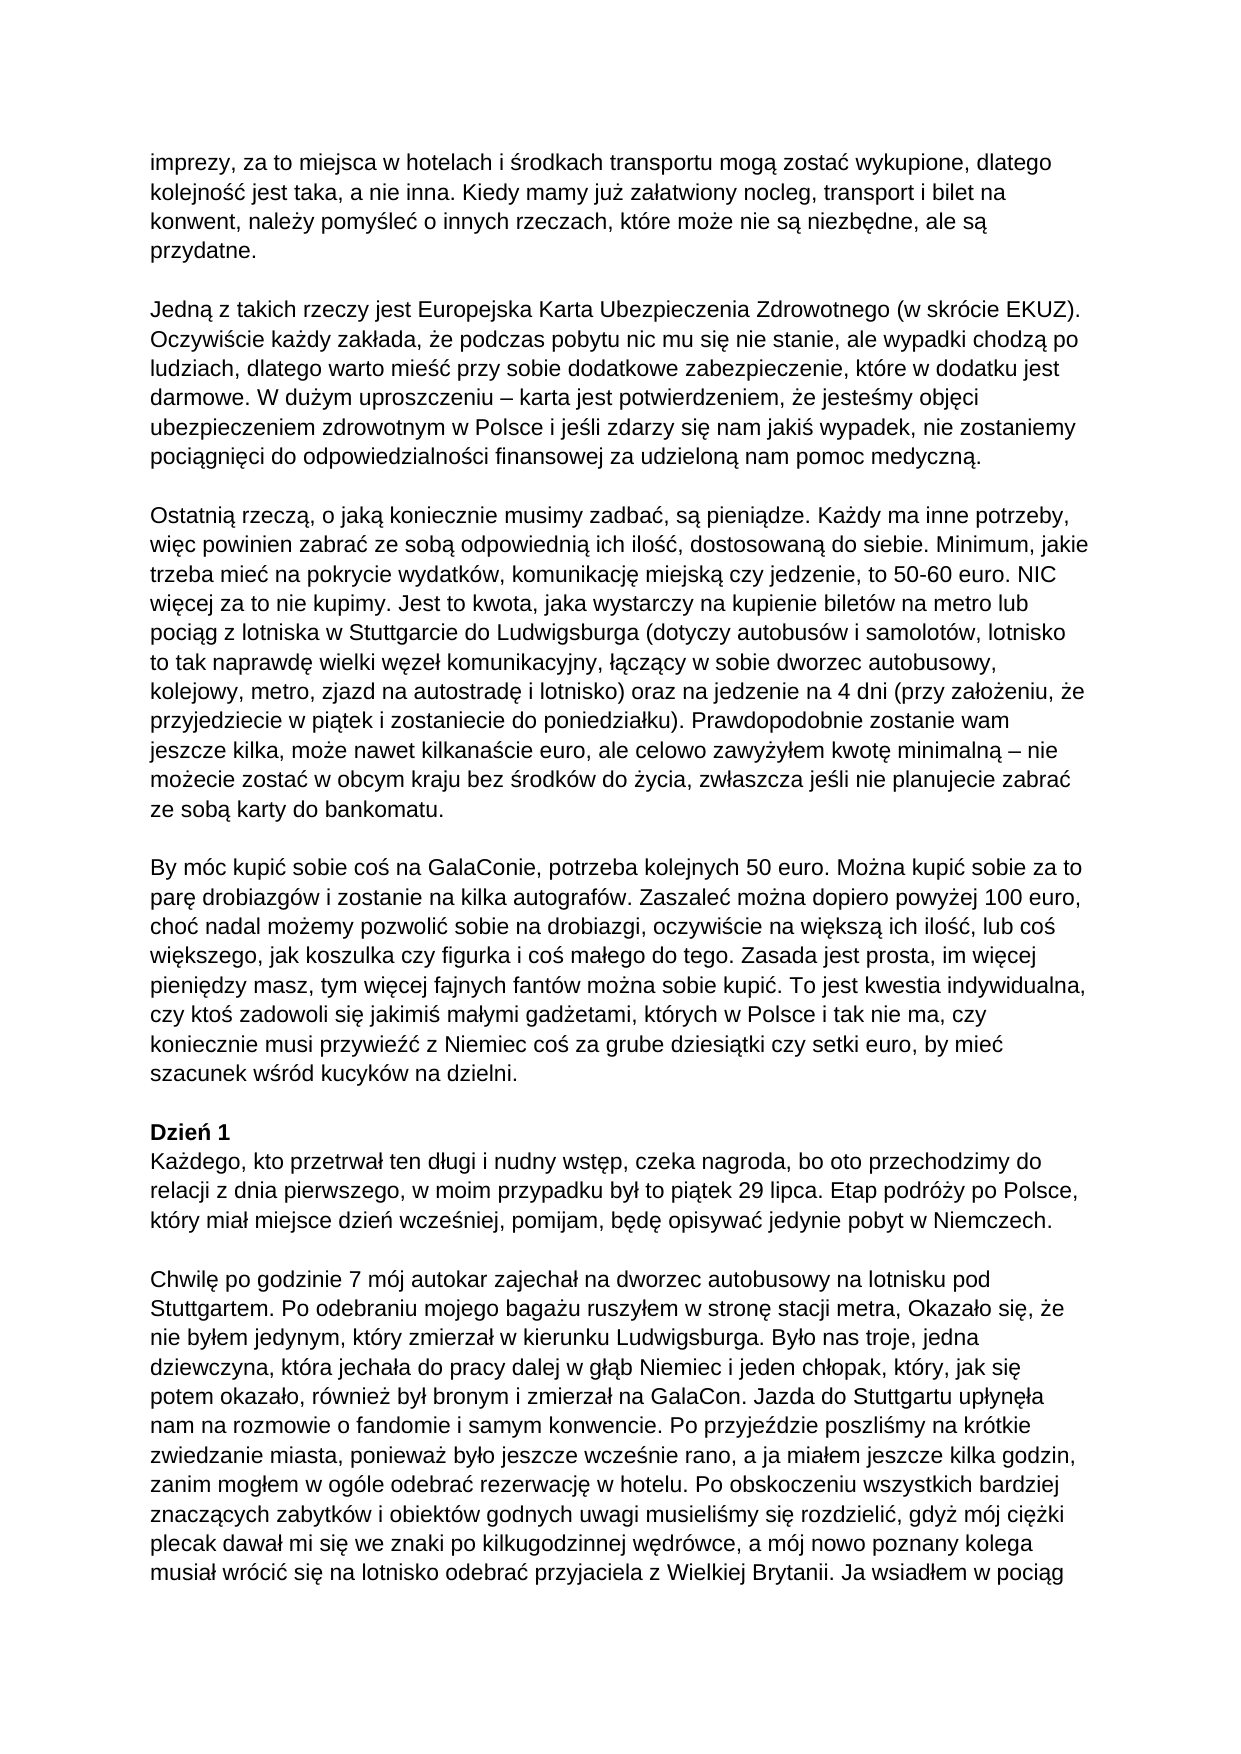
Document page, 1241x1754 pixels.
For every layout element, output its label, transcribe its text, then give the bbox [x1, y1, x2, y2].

text By móc kupić sobie coś na GalaConie, potrzeba kolejnych 50 euro. Można kupić sobie za to parę drobiazgów i zostanie na kilka autografów. Zaszaleć można dopiero powyżej 100 euro, choć nadal możemy pozwolić sobie na drobiazgi, oczywiście na większą ich ilość, lub coś większego, jak koszulka czy figurka i coś małego do tego. Zasada jest prosta, im więcej pieniędzy masz, tym więcej fajnych fantów można sobie kupić. To jest kwestia indywidualna, czy ktoś zadowoli się jakimiś małymi gadżetami, których w Polsce i tak nie ma, czy koniecznie musi przywieźć z Niemiec coś za grube dziesiątki czy setki euro, by mieć szacunek wśród kucyków na dzielni. [150, 855, 1091, 1086]
text Ostatnią rzeczą, o jaką koniecznie musimy zadbać, są pieniądze. Każdy ma inne potrzeby, więc powinien zabrać ze sobą odpowiednią ich ilość, dostosowaną do siebie. Minimum, jakie trzeba mieć na pokrycie wydatków, komunikację miejską czy jedzenie, to 50-60 euro. NIC więcej za to nie kupimy. Jest to kwota, jaka wystarczy na kupienie biletów na metro lub pociąg z lotniska w Stuttgarcie do Ludwigsburga (dotyczy autobusów i samolotów, lotnisko to tak naprawdę wielki węzeł komunikacyjny, łączący w sobie dworzec autobusowy, kolejowy, metro, zjazd na autostradę i lotnisko) oraz na jedzenie na 4 dni (przy założeniu, że przyjedziecie w piątek i zostaniecie do poniedziałku). Prawdopodobnie zostanie wam jeszcze kilka, może nawet kilkanaście euro, ale celowo zawyżyłem kwotę minimalną – nie możecie zostać w obcym kraju bez środków do życia, zwłaszcza jeśli nie planujecie zabrać ze sobą karty do bankomatu. [150, 502, 1091, 822]
text Jedną z takich rzeczy jest Europejska Karta Ubezpieczenia Zdrowotnego (w skrócie EKUZ). Oczywiście każdy zakłada, że podczas pobytu nic mu się nie stanie, ale wypadki chodzą po ludziach, dlatego warto mieść przy sobie dodatkowe zabezpieczenie, które w dodatku jest darmowe. W dużym uproszczeniu – karta jest potwierdzeniem, że jesteśmy objęci ubezpieczeniem zdrowotnym w Polsce i jeśli zdarzy się nam jakiś wypadek, nie zostaniemy pociągnięci do odpowiedzialności finansowej za udzieloną nam pomoc medyczną. [150, 297, 1091, 469]
text Każdego, kto przetrwał ten długi i nudny wstęp, czeka nagroda, bo oto przechodzimy do relacji z dnia pierwszego, w moim przypadku był to piątek 29 lipca. Etap podróży po Polsce, który miał miejsce dzień wcześniej, pomijam, będę opisywać jedynie pobyt w Niemczech. [150, 1149, 1091, 1233]
text imprezy, za to miejsca w hotelach i środkach transportu mogą zostać wykupione, dlatego kolejność jest taka, a nie inna. Kiedy mamy już załatwiony nocleg, transport i bilet na konwent, należy pomyśleć o innych rzeczach, które może nie są niezbędne, ale są przydatne. [150, 150, 1091, 264]
text Dzień 1 [150, 1119, 1091, 1145]
text Chwilę po godzinie 7 mój autokar zajechał na dworzec autobusowy na lotnisku pod Stuttgartem. Po odebraniu mojego bagażu ruszyłem w stronę stacji metra, Okazało się, że nie byłem jedynym, który zmierzał w kierunku Ludwigsburga. Było nas troje, jedna dziewczyna, która jechała do pracy dalej w głąb Niemiec i jeden chłopak, który, jak się potem okazało, również był bronym i zmierzał na GalaCon. Jazda do Stuttgartu upłynęła nam na rozmowie o fandomie i samym konwencie. Po przyjeździe poszliśmy na krótkie zwiedzanie miasta, ponieważ było jeszcze wcześnie rano, a ja miałem jeszcze kilka godzin, zanim mogłem w ogóle odebrać rezerwację w hotelu. Po obskoczeniu wszystkich bardziej znaczących zabytków i obiektów godnych uwagi musieliśmy się rozdzielić, gdyż mój ciężki plecak dawał mi się we znaki po kilkugodzinnej wędrówce, a mój nowo poznany kolega musiał wrócić się na lotnisko odebrać przyjaciela z Wielkiej Brytanii. Ja wsiadłem w pociąg [150, 1266, 1091, 1586]
